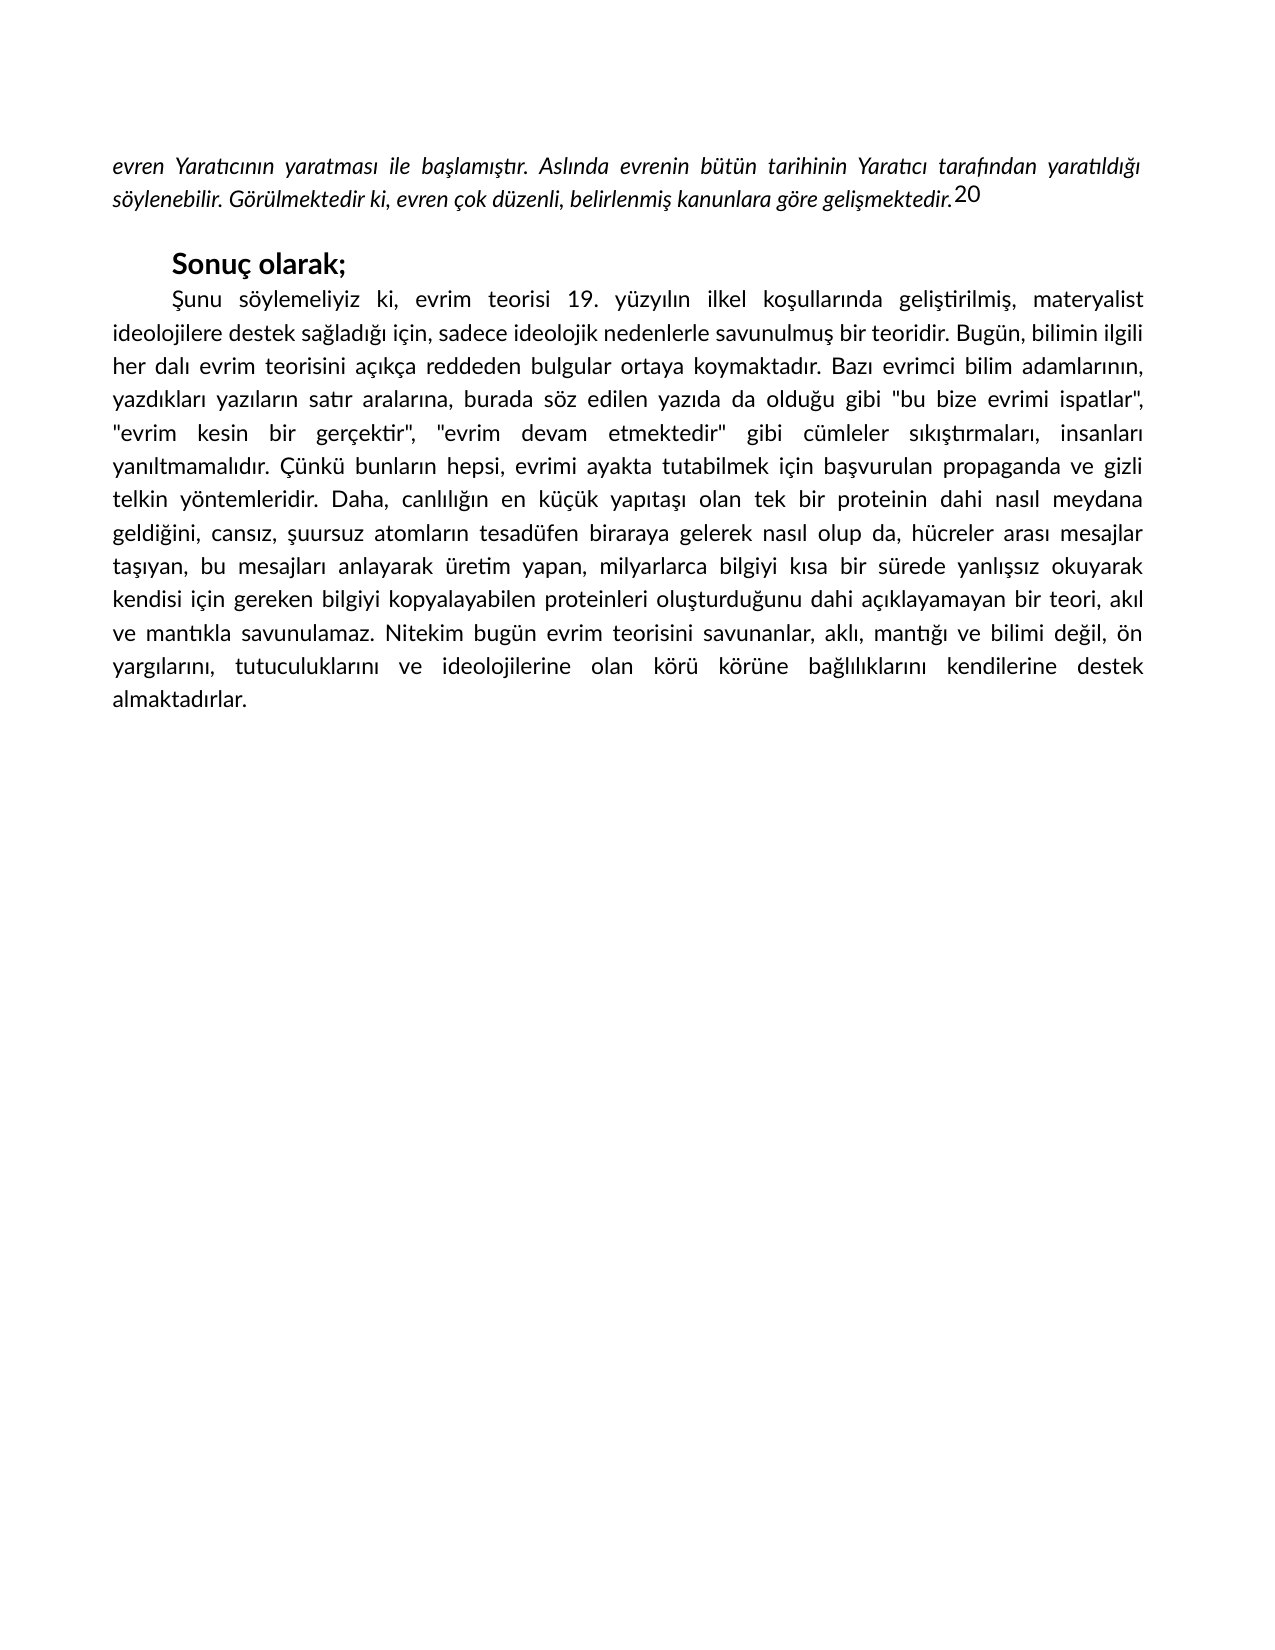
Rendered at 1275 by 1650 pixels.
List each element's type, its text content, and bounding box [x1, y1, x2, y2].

text evren Yaratıcının yaratması ile başlamıştır. Aslında evrenin bütün tarihinin Yaratıcı tarafından yaratıldığı söylenebilir. Görülmektedir ki, evren çok düzenli, belirlenmiş kanunlara göre gelişmektedir.20 [112, 148, 1145, 214]
text Şunu söylemeliyiz ki, evrim teorisi 19. yüzyılın ilkel koşullarında geliştirilmiş, materyalist ideolojilere destek sağladığı için, sadece ideolojik nedenlerle savunulmuş bir teoridir. Bugün, bilimin ilgili her dalı evrim teorisini açıkça reddeden bulgular ortaya koymaktadır. Bazı evrimci bilim adamlarının, yazdıkları yazıların satır aralarına, burada söz edilen yazıda da olduğu gibi "bu bize evrimi ispatlar", "evrim kesin bir gerçektir", "evrim devam etmektedir" gibi cümleler sıkıştırmaları, insanları yanıltmamalıdır. Çünkü bunların hepsi, evrimi ayakta tutabilmek için başvurulan propaganda ve gizli telkin yöntemleridir. Daha, canlılığın en küçük yapıtaşı olan tek bir proteinin dahi nasıl meydana geldiğini, cansız, şuursuz atomların tesadüfen biraraya gelerek nasıl olup da, hücreler arası mesajlar taşıyan, bu mesajları anlayarak üretim yapan, milyarlarca bilgiyi kısa bir sürede yanlışsız okuyarak kendisi için gereken bilgiyi kopyalayabilen proteinleri oluşturduğunu dahi açıklayamayan bir teori, akıl ve mantıkla savunulamaz. Nitekim bugün evrim teorisini savunanlar, aklı, mantığı ve bilimi değil, ön yargılarını, tutuculuklarını ve ideolojilerine olan körü körüne bağlılıklarını kendilerine destek almaktadırlar. [112, 281, 1145, 714]
text Sonuç olarak; [112, 248, 1145, 281]
